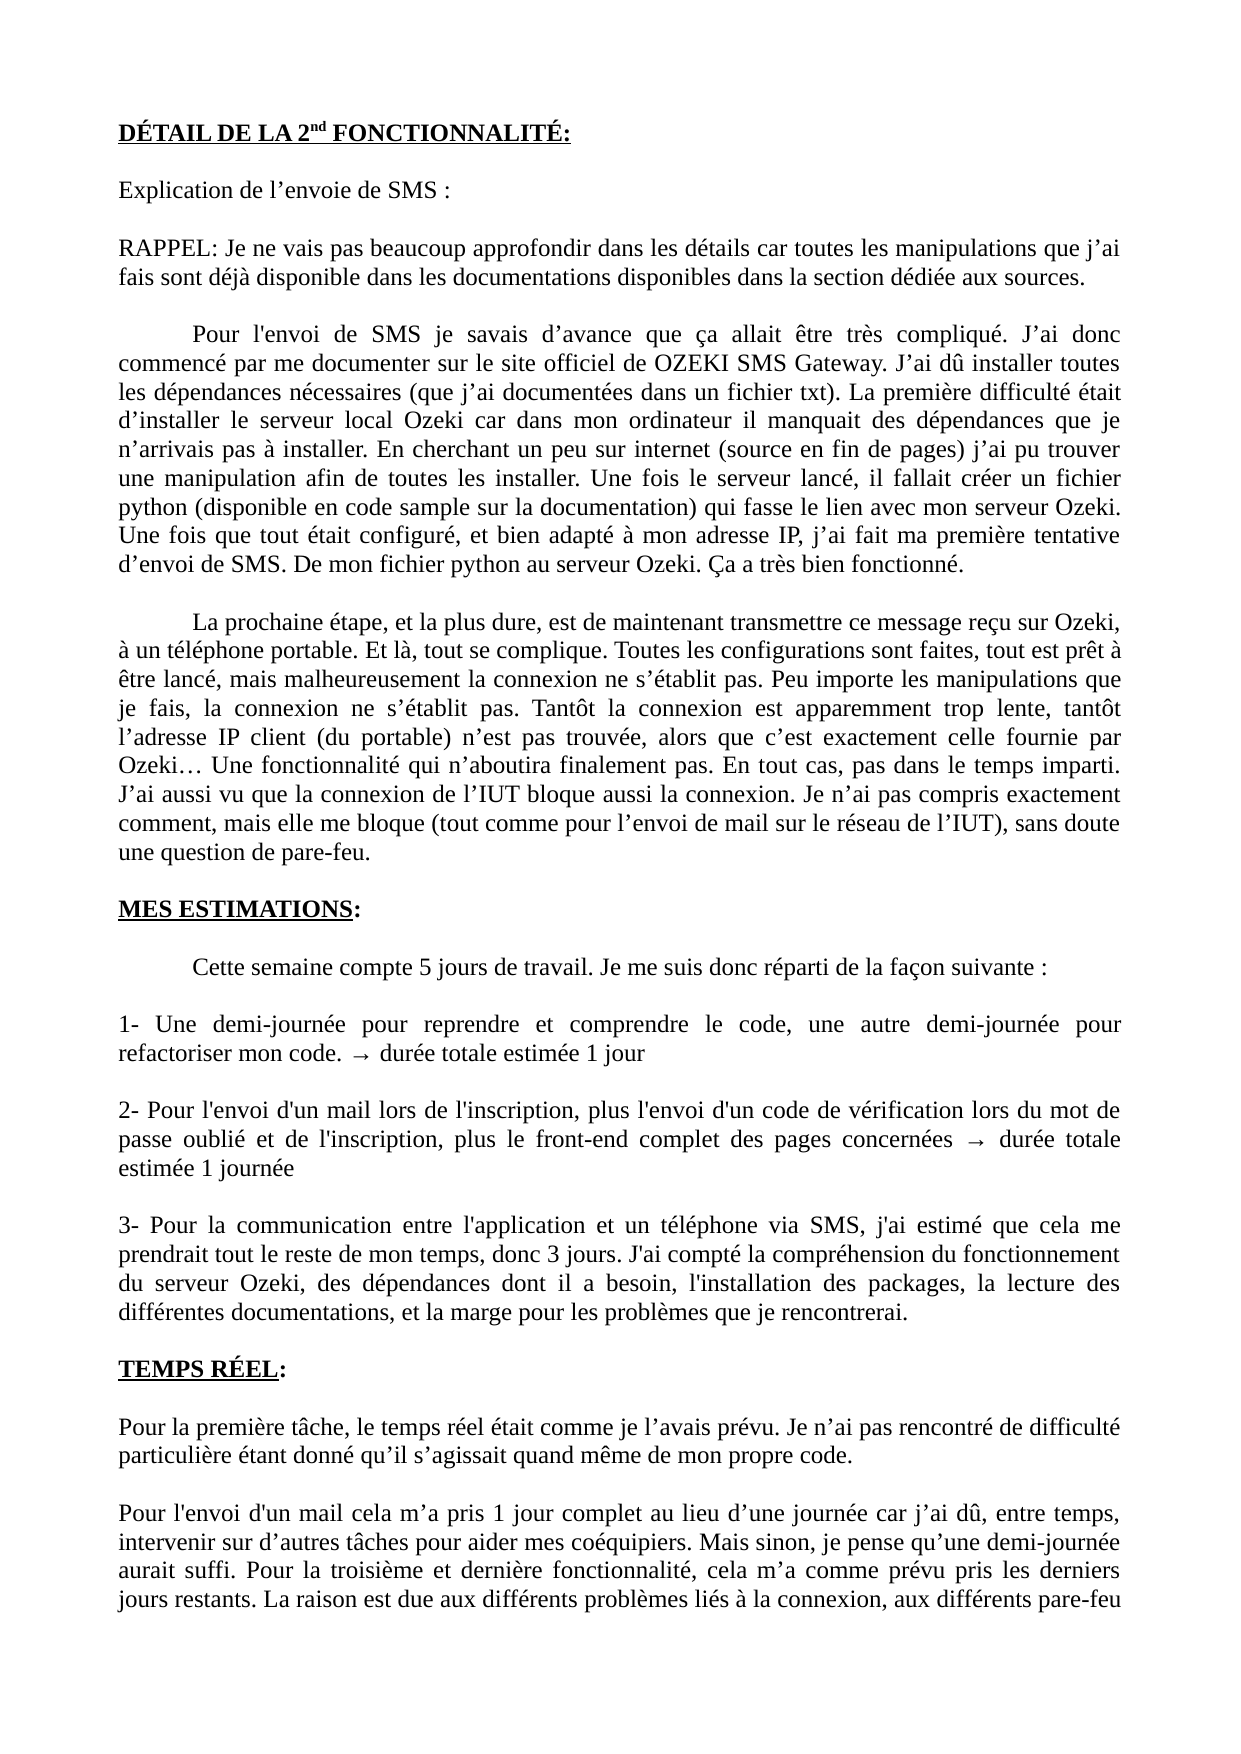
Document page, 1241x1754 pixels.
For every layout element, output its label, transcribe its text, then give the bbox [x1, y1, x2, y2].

text Pour la première tâche, le temps réel était comme je l’avais prévu. Je n’ai pas rencontré de difficulté particulière étant donné qu’il s’agissait quand même de mon propre code. [118, 1412, 1122, 1469]
text 3- Pour la communication entre l'application et un téléphone via SMS, j'ai estimé que cela me prendrait tout le reste de mon temps, donc 3 jours. J'ai compté la compréhension du fonctionnement du serveur Ozeki, des dépendances dont il a besoin, l'installation des packages, la lecture des différentes documentations, et la marge pour les problèmes que je rencontrerai. [118, 1211, 1122, 1326]
text RAPPEL: Je ne vais pas beaucoup approfondir dans les détails car toutes les manipulations que j’ai fais sont déjà disponible dans les documentations disponibles dans la section dédiée aux sources. [118, 233, 1122, 291]
text Pour l'envoi d'un mail cela m’a pris 1 jour complet au lieu d’une journée car j’ai dû, entre temps, intervenir sur d’autres tâches pour aider mes coéquipiers. Mais sinon, je pense qu’une demi-journée aurait suffi. Pour la troisième et dernière fonctionnalité, cela m’a comme prévu pris les derniers jours restants. La raison est due aux différents problèmes liés à la connexion, aux différents pare-feu [118, 1498, 1122, 1613]
text 1- Une demi-journée pour reprendre et comprendre le code, une autre demi-journée pour refactoriser mon code. → durée totale estimée 1 jour [118, 1009, 1122, 1067]
text Cette semaine compte 5 jours de travail. Je me suis donc réparti de la façon suivante : [118, 952, 1122, 981]
text MES ESTIMATIONS: [118, 894, 1122, 923]
text TEMPS RÉEL: [118, 1354, 1122, 1383]
text 2- Pour l'envoi d'un mail lors de l'inscription, plus l'envoi d'un code de vérification lors du mot de passe oublié et de l'inscription, plus le front-end complet des pages concernées → durée totale estimée 1 journée [118, 1096, 1122, 1182]
text Pour l'envoi de SMS je savais d’avance que ça allait être très compliqué. J’ai donc commencé par me documenter sur le site officiel de OZEKI SMS Gateway. J’ai dû installer toutes les dépendances nécessaires (que j’ai documentées dans un fichier txt). La première difficulté était d’installer le serveur local Ozeki car dans mon ordinateur il manquait des dépendances que je n’arrivais pas à installer. En cherchant un peu sur internet (source en fin de pages) j’ai pu trouver une manipulation afin de toutes les installer. Une fois le serveur lancé, il fallait créer un fichier python (disponible en code sample sur la documentation) qui fasse le lien avec mon serveur Ozeki. Une fois que tout était configuré, et bien adapté à mon adresse IP, j’ai fait ma première tentative d’envoi de SMS. De mon fichier python au serveur Ozeki. Ça a très bien fonctionné. [118, 319, 1122, 578]
text La prochaine étape, et la plus dure, est de maintenant transmettre ce message reçu sur Ozeki, à un téléphone portable. Et là, tout se complique. Toutes les configurations sont faites, tout est prêt à être lancé, mais malheureusement la connexion ne s’établit pas. Peu importe les manipulations que je fais, la connexion ne s’établit pas. Tantôt la connexion est apparemment trop lente, tantôt l’adresse IP client (du portable) n’est pas trouvée, alors que c’est exactement celle fournie par Ozeki… Une fonctionnalité qui n’aboutira finalement pas. En tout cas, pas dans le temps imparti. J’ai aussi vu que la connexion de l’IUT bloque aussi la connexion. Je n’ai pas compris exactement comment, mais elle me bloque (tout comme pour l’envoi de mail sur le réseau de l’IUT), sans doute une question de pare-feu. [118, 607, 1122, 866]
text Explication de l’envoie de SMS : [118, 176, 1122, 204]
text DÉTAIL DE LA 2nd FONCTIONNALITÉ: [118, 118, 1122, 147]
